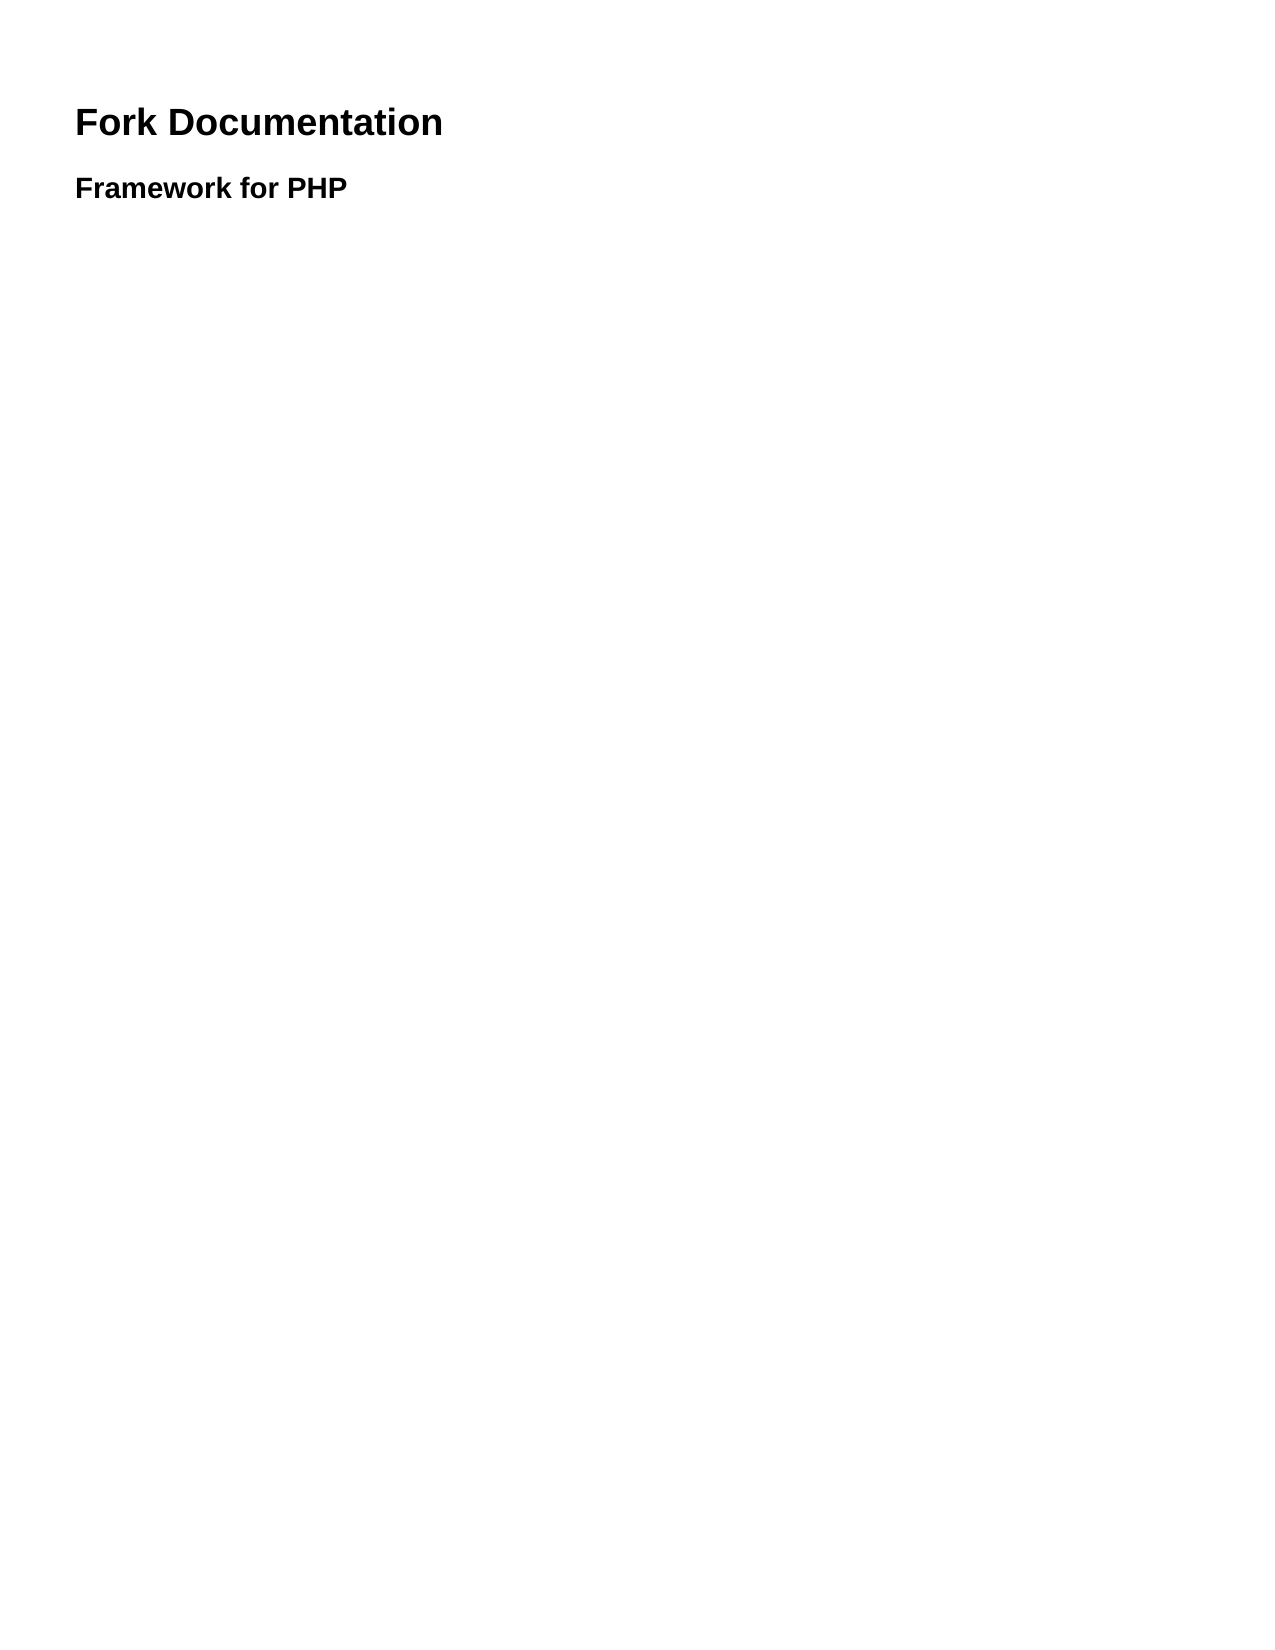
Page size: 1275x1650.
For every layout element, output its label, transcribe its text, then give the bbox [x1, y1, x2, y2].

subtitle Fork Documentation [75, 100, 1200, 144]
subtitle Framework for PHP [75, 171, 1200, 204]
